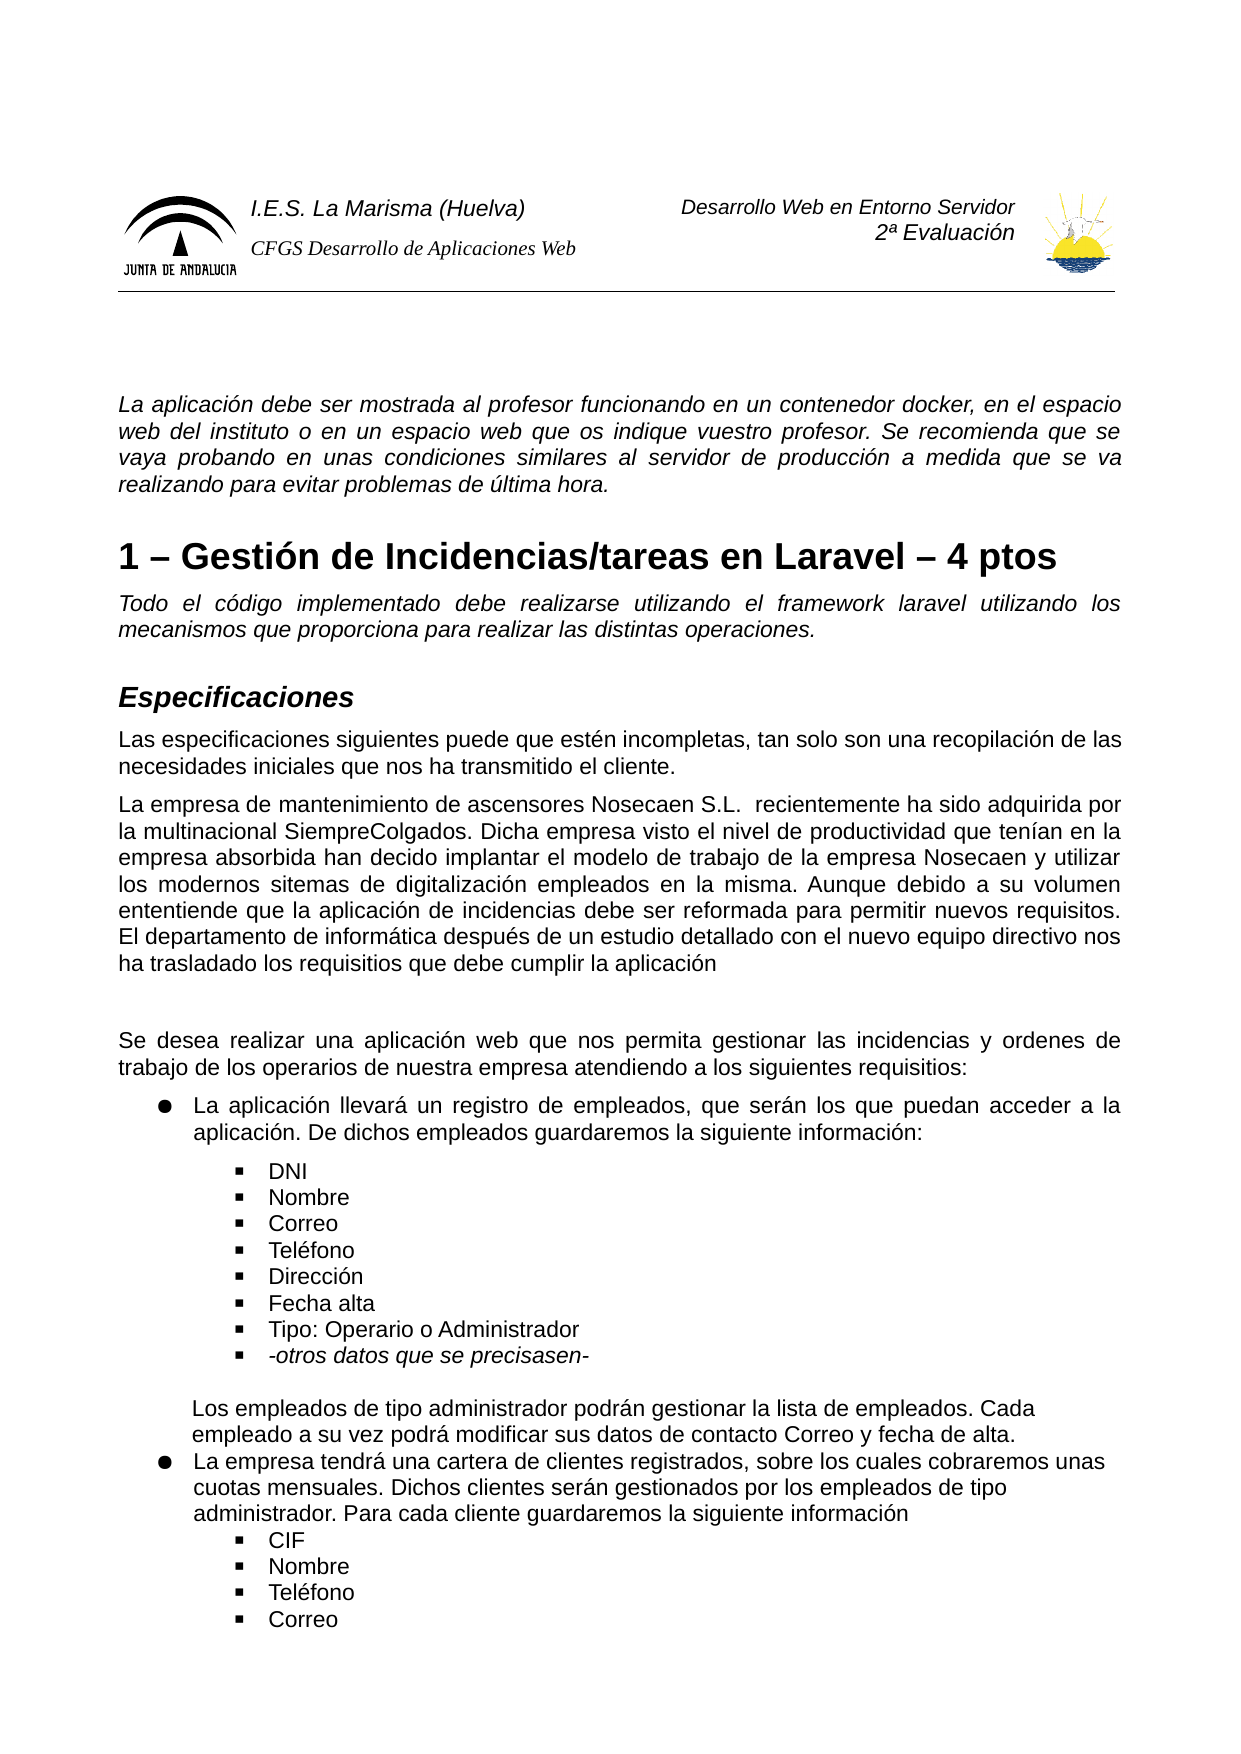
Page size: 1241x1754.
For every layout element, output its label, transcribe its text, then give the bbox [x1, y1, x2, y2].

list La empresa tendrá una cartera de clientes registrados, sobre los cuales cobraremos unas cuotas mensuales. Dichos clientes serán gestionados por los empleados de tipo administrador. Para cada cliente guardaremos la siguiente información [156, 1448, 1122, 1527]
list Tipo: Operario o Administrador [231, 1316, 1122, 1342]
text Los empleados de tipo administrador podrán gestionar la lista de empleados. Cada empleado a su vez podrá modificar sus datos de contacto Correo y fecha de alta. [192, 1395, 1122, 1448]
list Fecha alta [231, 1289, 1122, 1316]
list Nombre [231, 1553, 1122, 1579]
list La aplicación llevará un registro de empleados, que serán los que puedan acceder a la aplicación. De dichos empleados guardaremos la siguiente información: [156, 1092, 1122, 1145]
list Dirección [231, 1263, 1122, 1289]
picture [1043, 192, 1114, 276]
list DNI [231, 1158, 1122, 1184]
list -otros datos que se precisasen- [231, 1342, 1122, 1368]
subtitle 1 – Gestión de Incidencias/tareas en Laravel – 4 ptos [118, 534, 1122, 577]
list Teléfono [231, 1237, 1122, 1263]
text Todo el código implementado debe realizarse utilizando el framework laravel utilizando los mecanismos que proporciona para realizar las distintas operaciones. [118, 590, 1122, 643]
list Teléfono [231, 1579, 1122, 1606]
list Correo [231, 1210, 1122, 1237]
text Se desea realizar una aplicación web que nos permita gestionar las incidencias y ordenes de trabajo de los operarios de nuestra empresa atendiendo a los siguientes requisitios: [118, 1027, 1122, 1080]
list Nombre [231, 1184, 1122, 1210]
text Las especificaciones siguientes puede que estén incompletas, tan solo son una recopilación de las necesidades iniciales que nos ha transmitido el cliente. [118, 726, 1122, 779]
text La aplicación debe ser mostrada al profesor funcionando en un contenedor docker, en el espacio web del instituto o en un espacio web que os indique vuestro profesor. Se recomienda que se vaya probando en unas condiciones similares al servidor de producción a medida que se va realizando para evitar problemas de última hora. [118, 391, 1122, 497]
subtitle Especificaciones [118, 680, 1122, 714]
list Correo [231, 1606, 1122, 1632]
list CIF [231, 1527, 1122, 1553]
text La empresa de mantenimiento de ascensores Nosecaen S.L. recientemente ha sido adquirida por la multinacional SiempreColgados. Dicha empresa visto el nivel de productividad que tenían en la empresa absorbida han decido implantar el modelo de trabajo de la empresa Nosecaen y utilizar los modernos sitemas de digitalización empleados en la misma. Aunque debido a su volumen ententiende que la aplicación de incidencias debe ser reformada para permitir nuevos requisitos. El departamento de informática después de un estudio detallado con el nuevo equipo directivo nos ha trasladado los requisitios que debe cumplir la aplicación [118, 791, 1122, 976]
